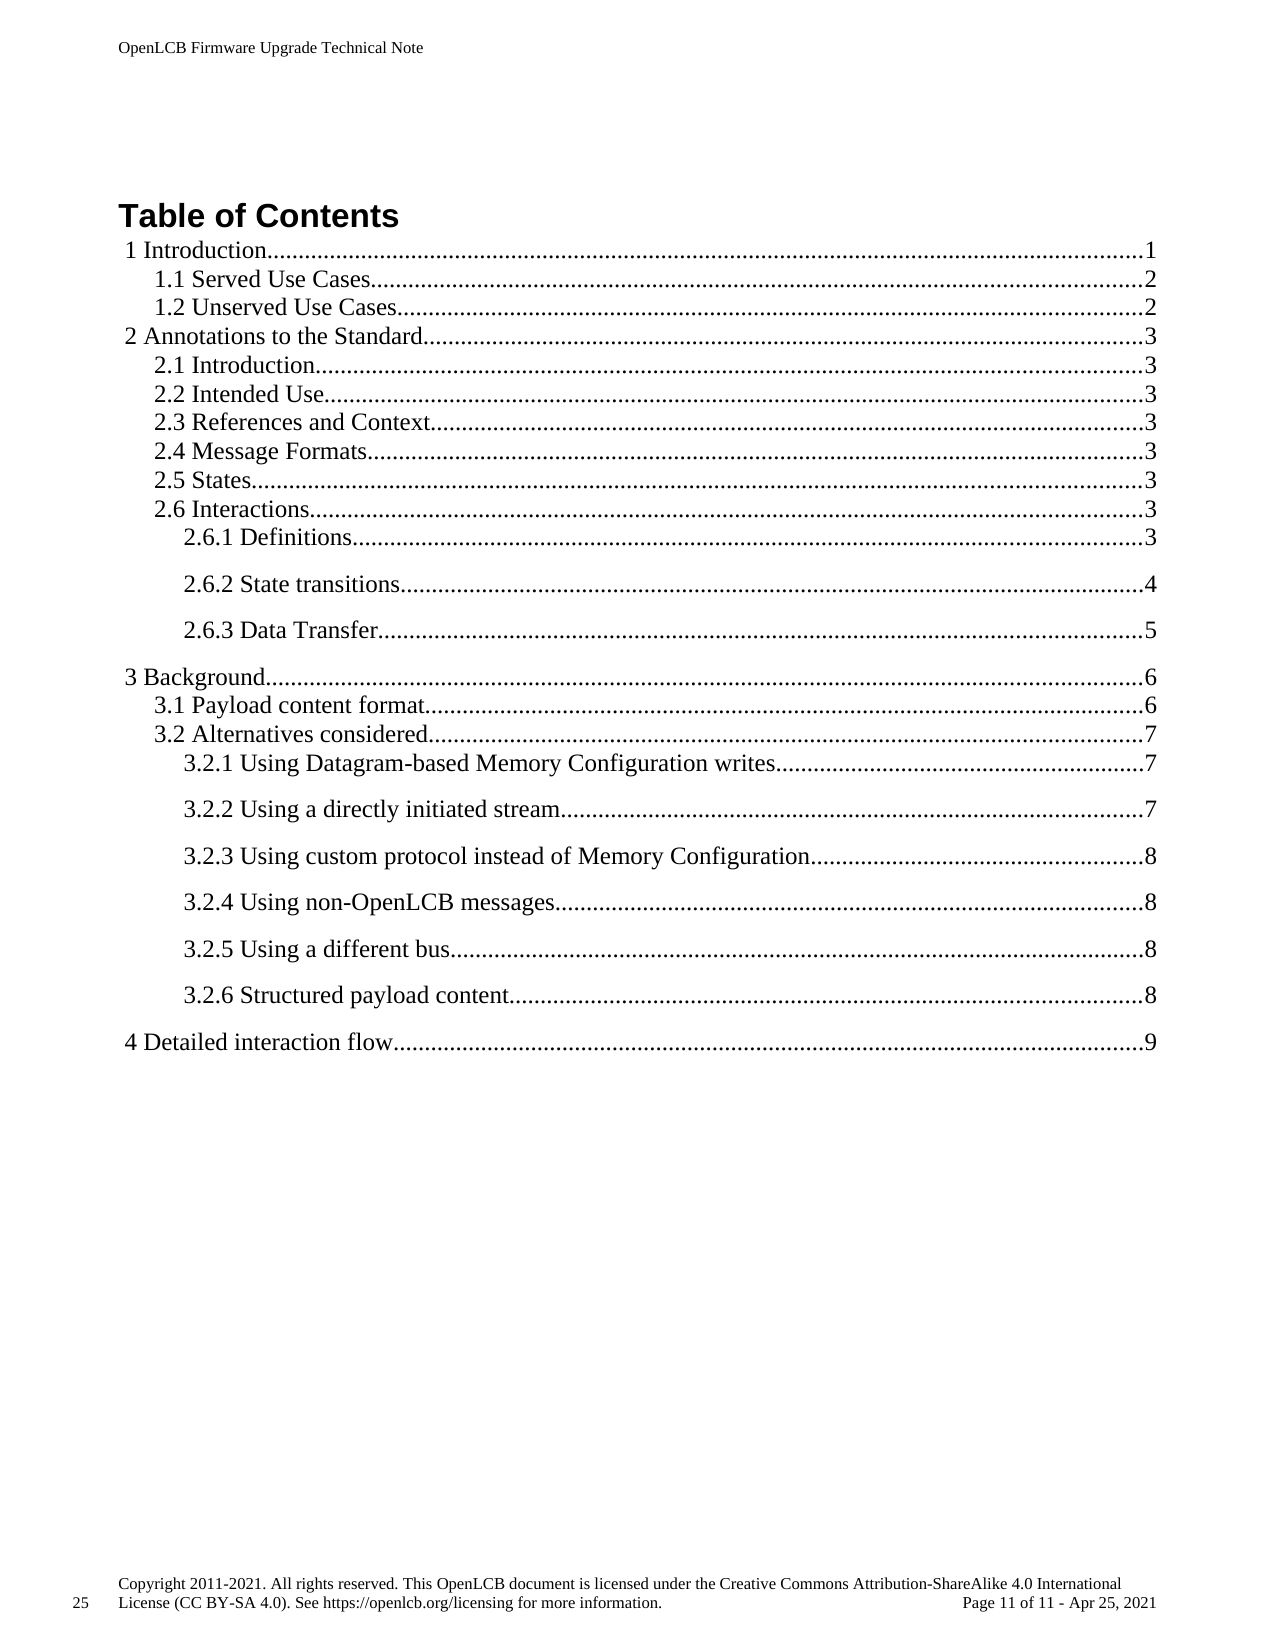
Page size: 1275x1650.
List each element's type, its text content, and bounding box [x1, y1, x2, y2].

text 2.6.1 Definitions 3 [177, 522, 1157, 551]
text 4 Detailed interaction flow 9 [118, 1027, 1157, 1056]
text 2.6 Interactions 3 [148, 494, 1157, 522]
text 3.1 Payload content format 6 [148, 691, 1157, 719]
text 3.2.4 Using non-OpenLCB messages 8 [177, 887, 1157, 916]
text 1.2 Unserved Use Cases 2 [148, 292, 1157, 321]
text 3.2 Alternatives considered 7 [148, 719, 1157, 748]
text 2.3 References and Context 3 [148, 407, 1157, 436]
text 3.2.5 Using a different bus 8 [177, 934, 1157, 963]
text 3.2.3 Using custom protocol instead of Memory Configuration 8 [177, 841, 1157, 870]
text 3.2.2 Using a directly initiated stream 7 [177, 794, 1157, 823]
text 1 Introduction 1 [118, 235, 1157, 264]
text 3.2.1 Using Datagram-based Memory Configuration writes 7 [177, 748, 1157, 777]
text 2.5 States 3 [148, 465, 1157, 494]
text 2.2 Intended Use 3 [148, 379, 1157, 407]
text 1.1 Served Use Cases 2 [148, 264, 1157, 292]
text 3 Background 6 [118, 662, 1157, 691]
text 2 Annotations to the Standard 3 [118, 321, 1157, 350]
text 2.1 Introduction 3 [148, 350, 1157, 379]
text 2.6.2 State transitions 4 [177, 569, 1157, 598]
subtitle Table of Contents [118, 196, 1157, 235]
text 3.2.6 Structured payload content 8 [177, 980, 1157, 1009]
text 2.4 Message Formats 3 [148, 436, 1157, 465]
text 2.6.3 Data Transfer 5 [177, 615, 1157, 644]
